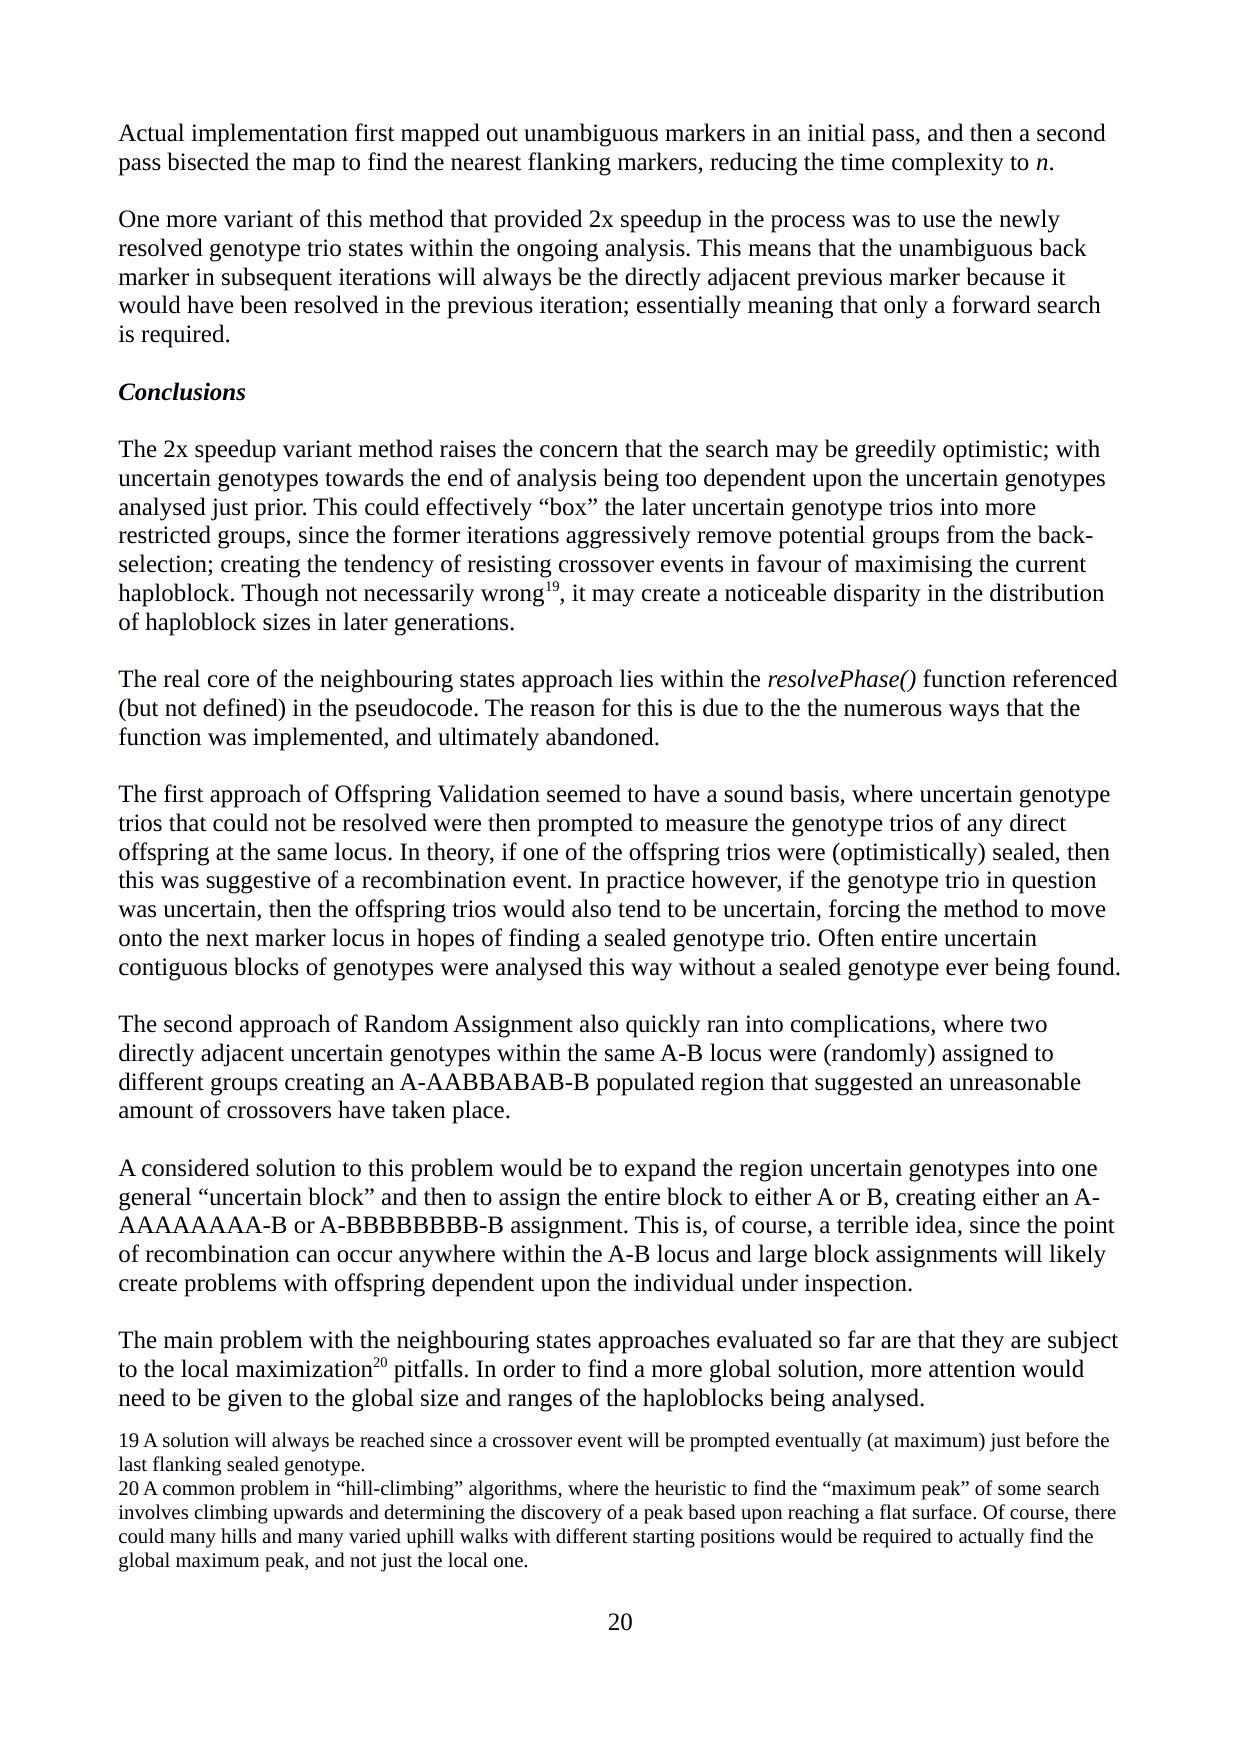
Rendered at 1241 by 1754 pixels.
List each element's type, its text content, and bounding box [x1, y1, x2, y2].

text A solution will always be reached since a crossover event will be prompted eventually (at maximum) just before the last flanking sealed genotype. [118, 1428, 1122, 1476]
text One more variant of this method that provided 2x speedup in the process was to use the newly resolved genotype trio states within the ongoing analysis. This means that the unambiguous back marker in subsequent iterations will always be the directly adjacent previous marker because it would have been resolved in the previous iteration; essentially meaning that only a forward search is required. [118, 204, 1122, 348]
text The real core of the neighbouring states approach lies within the resolvePhase() function referenced (but not defined) in the pseudocode. The reason for this is due to the the numerous ways that the function was implemented, and ultimately abandoned. [118, 664, 1122, 751]
text The main problem with the neighbouring states approaches evaluated so far are that they are subject to the local maximization pitfalls. In order to find a more global solution, more attention would need to be given to the global size and ranges of the haploblocks being analysed. [118, 1326, 1122, 1412]
text The 2x speedup variant method raises the concern that the search may be greedily optimistic; with uncertain genotypes towards the end of analysis being too dependent upon the uncertain genotypes analysed just prior. This could effectively “box” the later uncertain genotype trios into more restricted groups, since the former iterations aggressively remove potential groups from the back-selection; creating the tendency of resisting crossover events in favour of maximising the current haploblock. Though not necessarily wrong, it may create a noticeable disparity in the distribution of haploblock sizes in later generations. [118, 434, 1122, 636]
text A considered solution to this problem would be to expand the region uncertain genotypes into one general “uncertain block” and then to assign the entire block to either A or B, creating either an A-AAAAAAAA-B or A-BBBBBBBB-B assignment. This is, of course, a terrible idea, since the point of recombination can occur anywhere within the A-B locus and large block assignments will likely create problems with offspring dependent upon the individual under inspection. [118, 1153, 1122, 1297]
text The first approach of Offspring Validation seemed to have a sound basis, where uncertain genotype trios that could not be resolved were then prompted to measure the genotype trios of any direct offspring at the same locus. In theory, if one of the offspring trios were (optimistically) sealed, then this was suggestive of a recombination event. In practice however, if the genotype trio in question was uncertain, then the offspring trios would also tend to be uncertain, forcing the method to move onto the next marker locus in hopes of finding a sealed genotype trio. Often entire uncertain contiguous blocks of genotypes were analysed this way without a sealed genotype ever being found. [118, 779, 1122, 981]
text Actual implementation first mapped out unambiguous markers in an initial pass, and then a second pass bisected the map to find the nearest flanking markers, reducing the time complexity to n. [118, 118, 1122, 176]
text The second approach of Random Assignment also quickly ran into complications, where two directly adjacent uncertain genotypes within the same A-B locus were (randomly) assigned to different groups creating an A-AABBABAB-B populated region that suggested an unreasonable amount of crossovers have taken place. [118, 1009, 1122, 1124]
subtitle Conclusions [118, 377, 1122, 406]
text A common problem in “hill-climbing” algorithms, where the heuristic to find the “maximum peak” of some search involves climbing upwards and determining the discovery of a peak based upon reaching a flat surface. Of course, there could many hills and many varied uphill walks with different starting positions would be required to actually find the global maximum peak, and not just the local one. [118, 1476, 1122, 1572]
